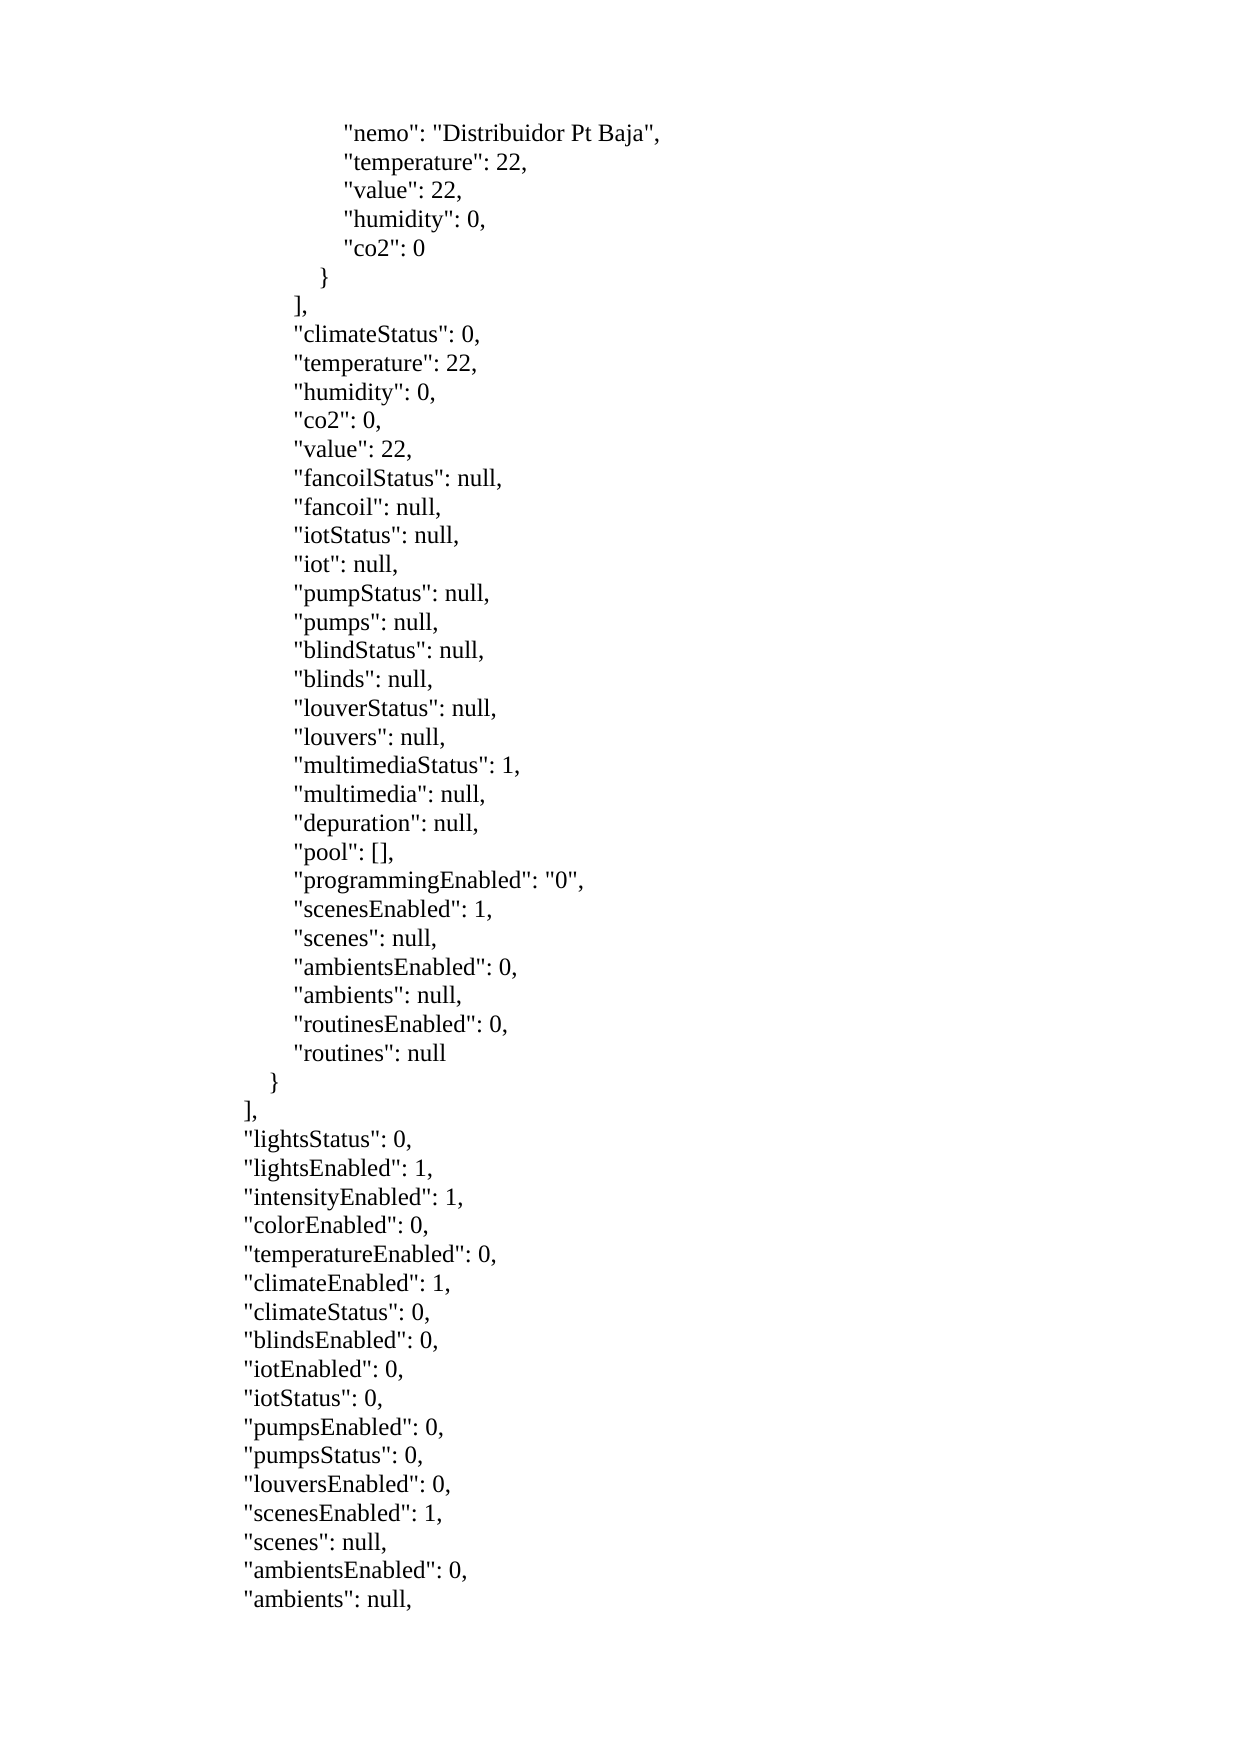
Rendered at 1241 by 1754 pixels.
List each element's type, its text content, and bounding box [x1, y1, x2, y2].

text "co2": 0, [118, 406, 1122, 434]
text "ambientsEnabled": 0, [118, 1556, 1122, 1584]
text "louversEnabled": 0, [118, 1469, 1122, 1498]
text "intensityEnabled": 1, [118, 1182, 1122, 1211]
text "scenesEnabled": 1, [118, 894, 1122, 923]
text "fancoilStatus": null, [118, 463, 1122, 492]
text "pumpStatus": null, [118, 578, 1122, 607]
text "routinesEnabled": 0, [118, 1009, 1122, 1038]
text "pumpsStatus": 0, [118, 1441, 1122, 1469]
text "climateStatus": 0, [118, 319, 1122, 348]
text "scenes": null, [118, 923, 1122, 952]
text "climateEnabled": 1, [118, 1268, 1122, 1297]
text "ambients": null, [118, 1584, 1122, 1613]
text "lightsEnabled": 1, [118, 1153, 1122, 1182]
text } [118, 1067, 1122, 1096]
text "blinds": null, [118, 664, 1122, 693]
text "ambientsEnabled": 0, [118, 952, 1122, 981]
text "colorEnabled": 0, [118, 1211, 1122, 1239]
text "value": 22, [118, 176, 1122, 204]
text "depuration": null, [118, 808, 1122, 837]
text ], [118, 1096, 1122, 1124]
text "iotStatus": null, [118, 521, 1122, 549]
text "iotEnabled": 0, [118, 1354, 1122, 1383]
text "iot": null, [118, 549, 1122, 578]
text "scenes": null, [118, 1527, 1122, 1556]
text "blindsEnabled": 0, [118, 1326, 1122, 1354]
text "louvers": null, [118, 722, 1122, 751]
text "value": 22, [118, 434, 1122, 463]
text "temperatureEnabled": 0, [118, 1239, 1122, 1268]
text "multimediaStatus": 1, [118, 751, 1122, 779]
text } [118, 262, 1122, 291]
text "scenesEnabled": 1, [118, 1498, 1122, 1527]
text "humidity": 0, [118, 377, 1122, 406]
text "louverStatus": null, [118, 693, 1122, 722]
text "pumpsEnabled": 0, [118, 1412, 1122, 1441]
text "programmingEnabled": "0", [118, 866, 1122, 894]
text "climateStatus": 0, [118, 1297, 1122, 1326]
text "co2": 0 [118, 233, 1122, 262]
text "pool": [], [118, 837, 1122, 866]
text "nemo": "Distribuidor Pt Baja", [118, 118, 1122, 147]
text "pumps": null, [118, 607, 1122, 636]
text "fancoil": null, [118, 492, 1122, 521]
text ], [118, 291, 1122, 319]
text "temperature": 22, [118, 348, 1122, 377]
text "blindStatus": null, [118, 636, 1122, 664]
text "routines": null [118, 1038, 1122, 1067]
text "humidity": 0, [118, 204, 1122, 233]
text "ambients": null, [118, 981, 1122, 1009]
text "lightsStatus": 0, [118, 1124, 1122, 1153]
text "iotStatus": 0, [118, 1383, 1122, 1412]
text "temperature": 22, [118, 147, 1122, 176]
text "multimedia": null, [118, 779, 1122, 808]
